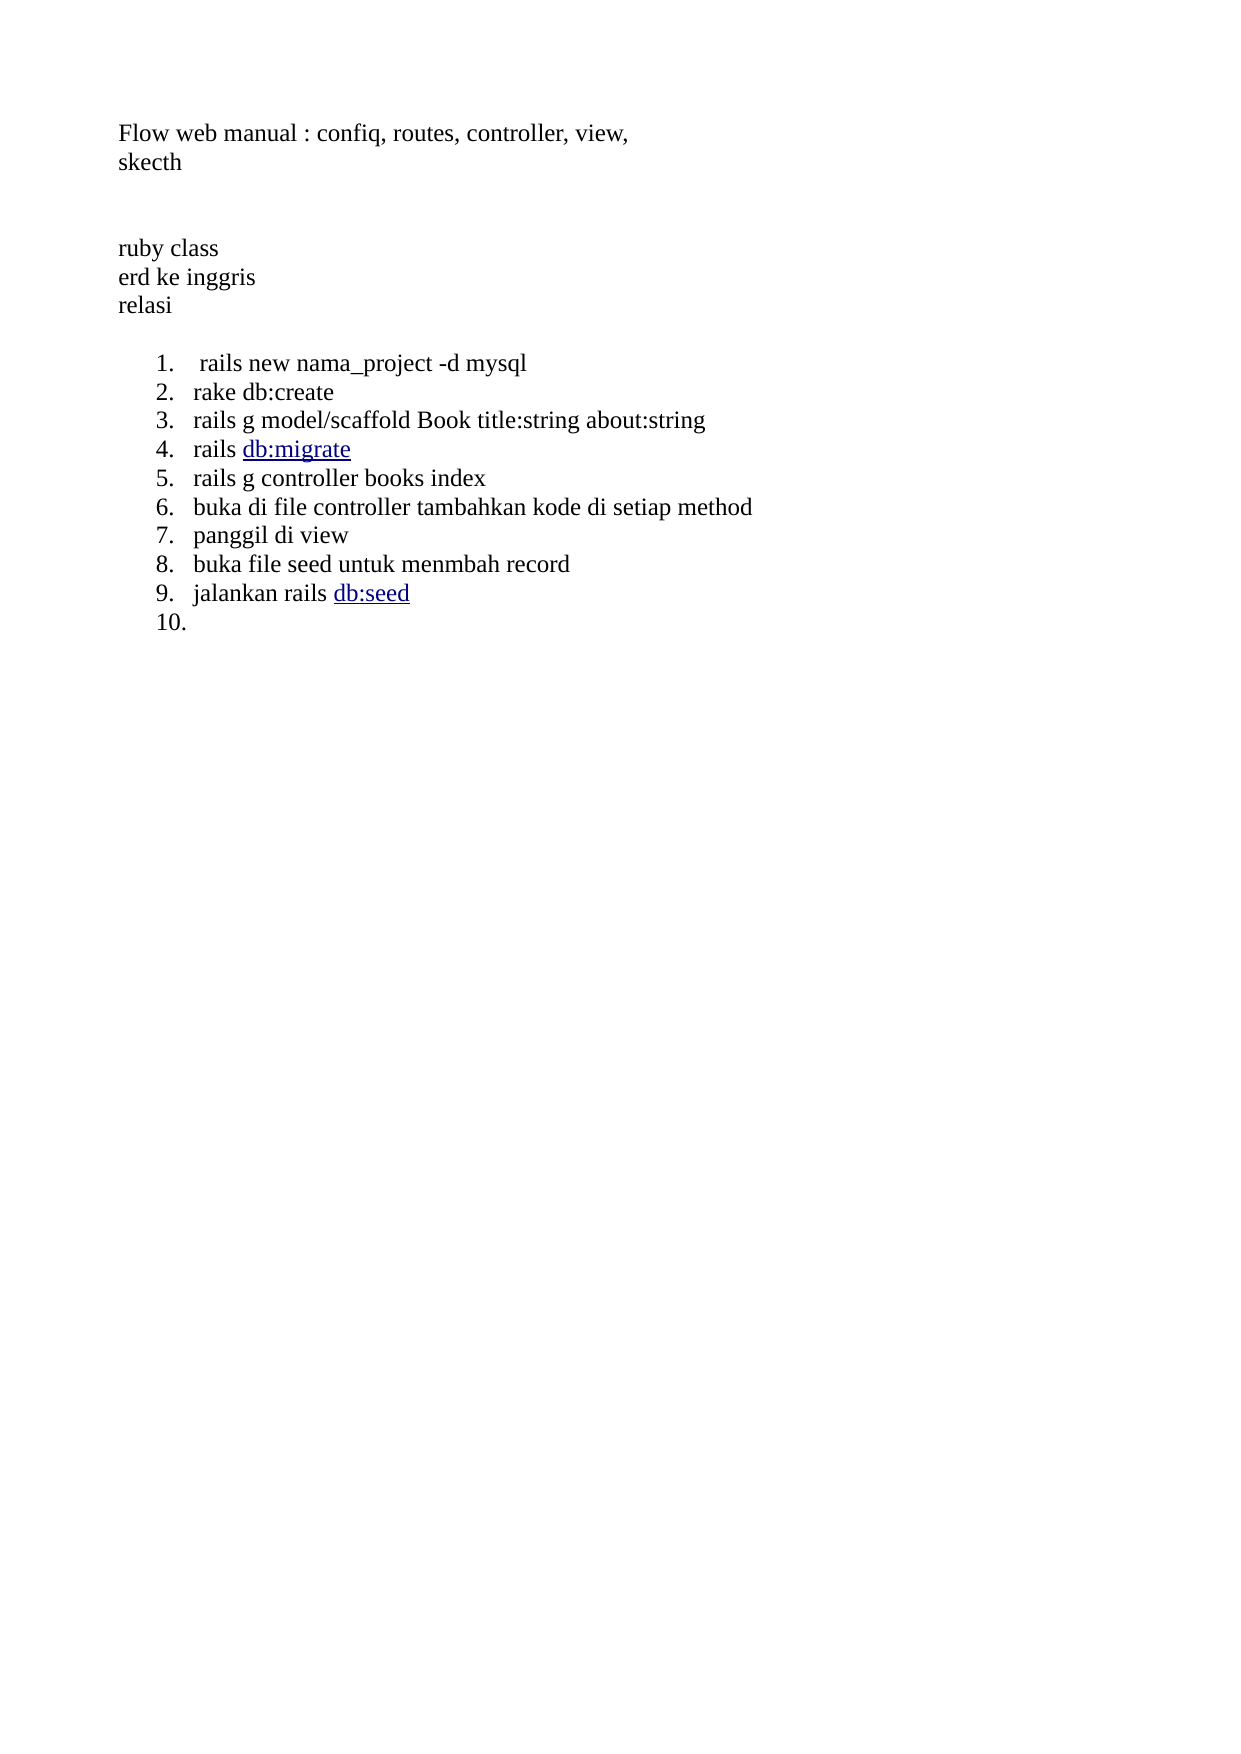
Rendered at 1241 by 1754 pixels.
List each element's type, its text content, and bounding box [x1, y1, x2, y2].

text ruby class [118, 233, 1122, 262]
text Flow web manual : confiq, routes, controller, view, [118, 118, 1122, 147]
text relasi [118, 291, 1122, 319]
list jalankan rails db:seed [156, 578, 1122, 607]
list buka di file controller tambahkan kode di setiap method [156, 492, 1122, 521]
list panggil di view [156, 521, 1122, 549]
text erd ke inggris [118, 262, 1122, 291]
text skecth [118, 147, 1122, 176]
list rails db:migrate [156, 434, 1122, 463]
list rails g model/scaffold Book title:string about:string [156, 406, 1122, 434]
list rails new nama_project -d mysql [156, 348, 1122, 377]
list buka file seed untuk menmbah record [156, 549, 1122, 578]
list rails g controller books index [156, 463, 1122, 492]
list rake db:create [156, 377, 1122, 406]
